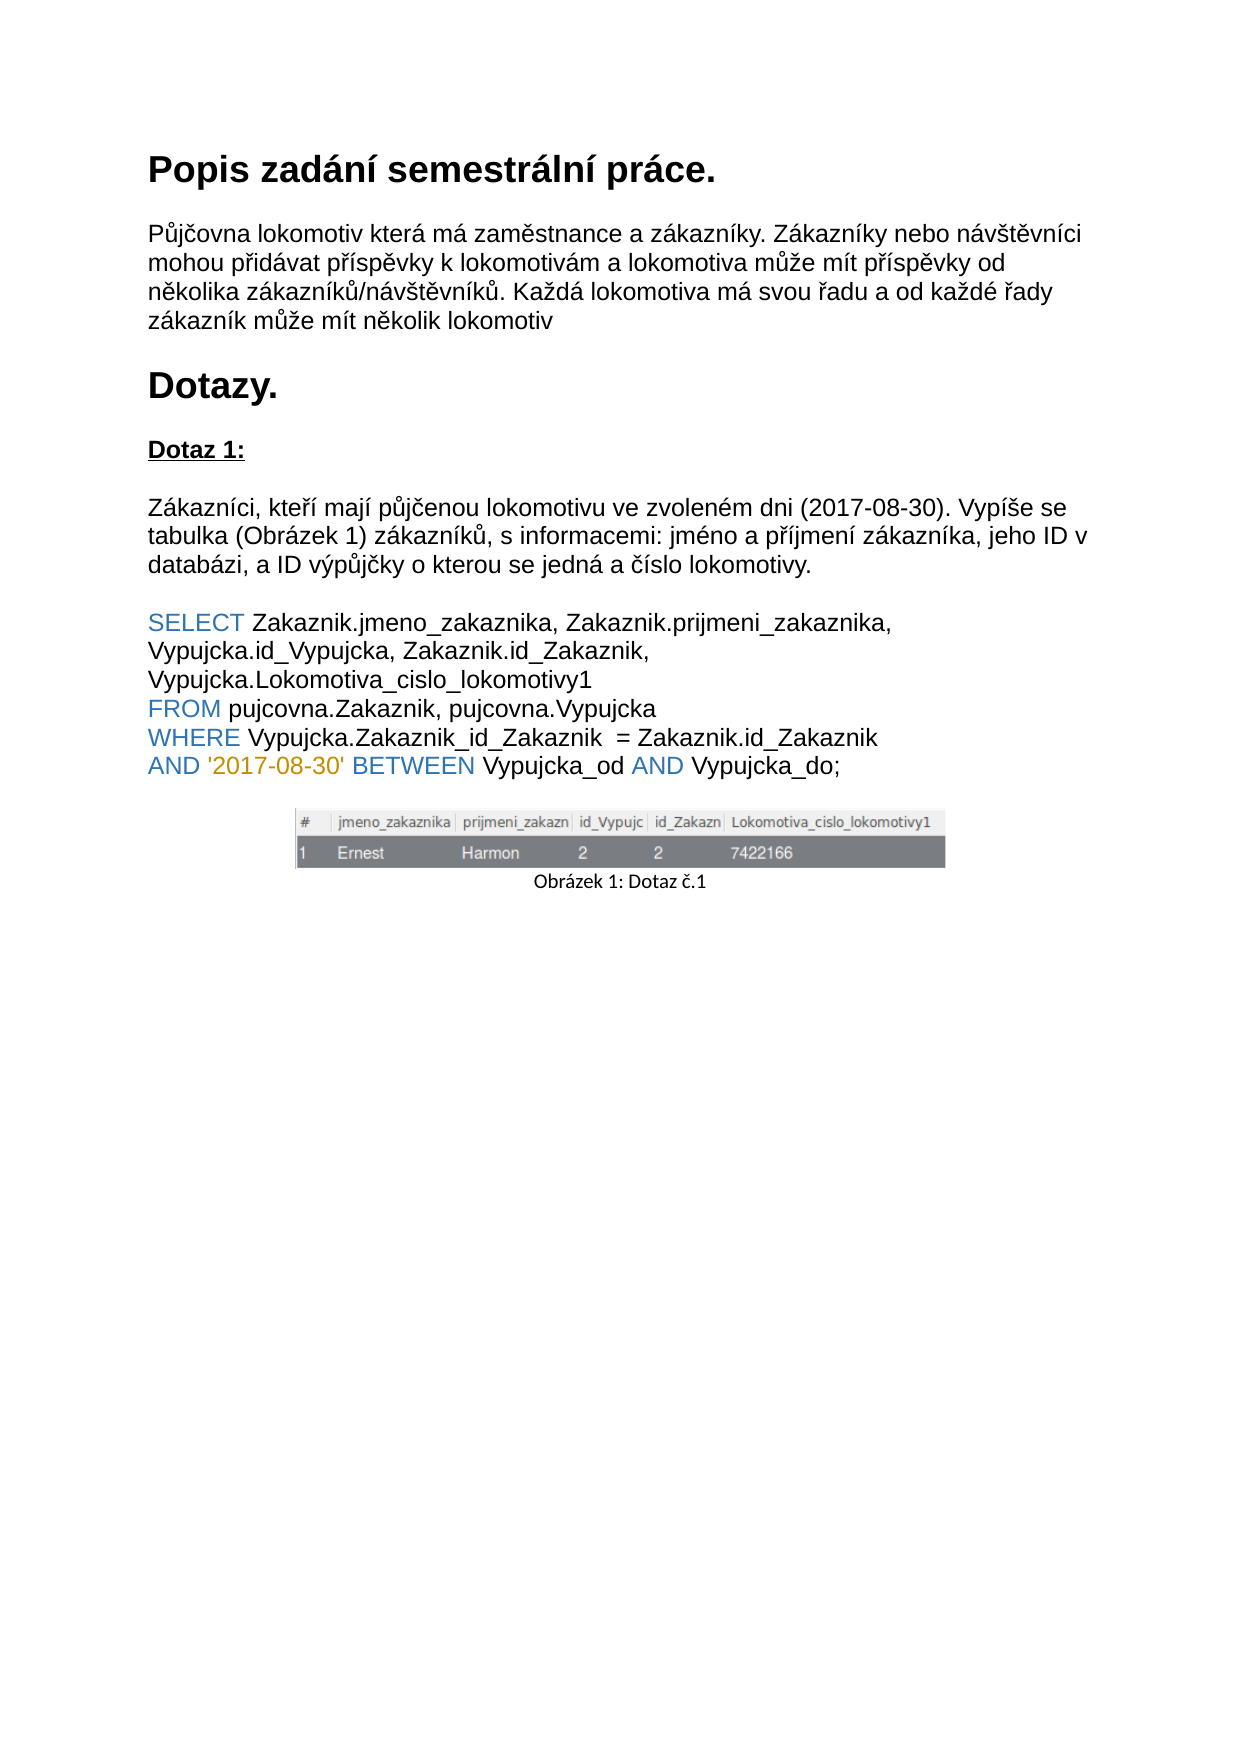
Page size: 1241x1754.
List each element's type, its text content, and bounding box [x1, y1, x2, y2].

text WHERE Vypujcka.Zakaznik_id_Zakaznik = Zakaznik.id_Zakaznik [148, 406, 1093, 435]
text AND '2017-08-30' BETWEEN Vypujcka_od AND Vypujcka_do; [148, 435, 1093, 464]
picture [294, 492, 946, 553]
text Zákazníci, kteří mají půjčenou lokomotivu ve zvoleném dni (2017-08-30). Vypíše se tabulka (Obrázek 1) zákazníků, s informacemi: jméno a příjmení zákazníka, jeho ID v databázi, a ID výpůjčky o kterou se jedná a číslo lokomotivy. [148, 176, 1093, 263]
text FROM pujcovna.Zakaznik, pujcovna.Vypujcka [148, 378, 1093, 406]
text Obrázek 1: Dotaz č.1 [148, 552, 1093, 578]
text SELECT Zakaznik.jmeno_zakaznika, Zakaznik.prijmeni_zakaznika, Vypujcka.id_Vypujcka, Zakaznik.id_Zakaznik, Vypujcka.Lokomotiva_cislo_lokomotivy1 [148, 291, 1093, 378]
